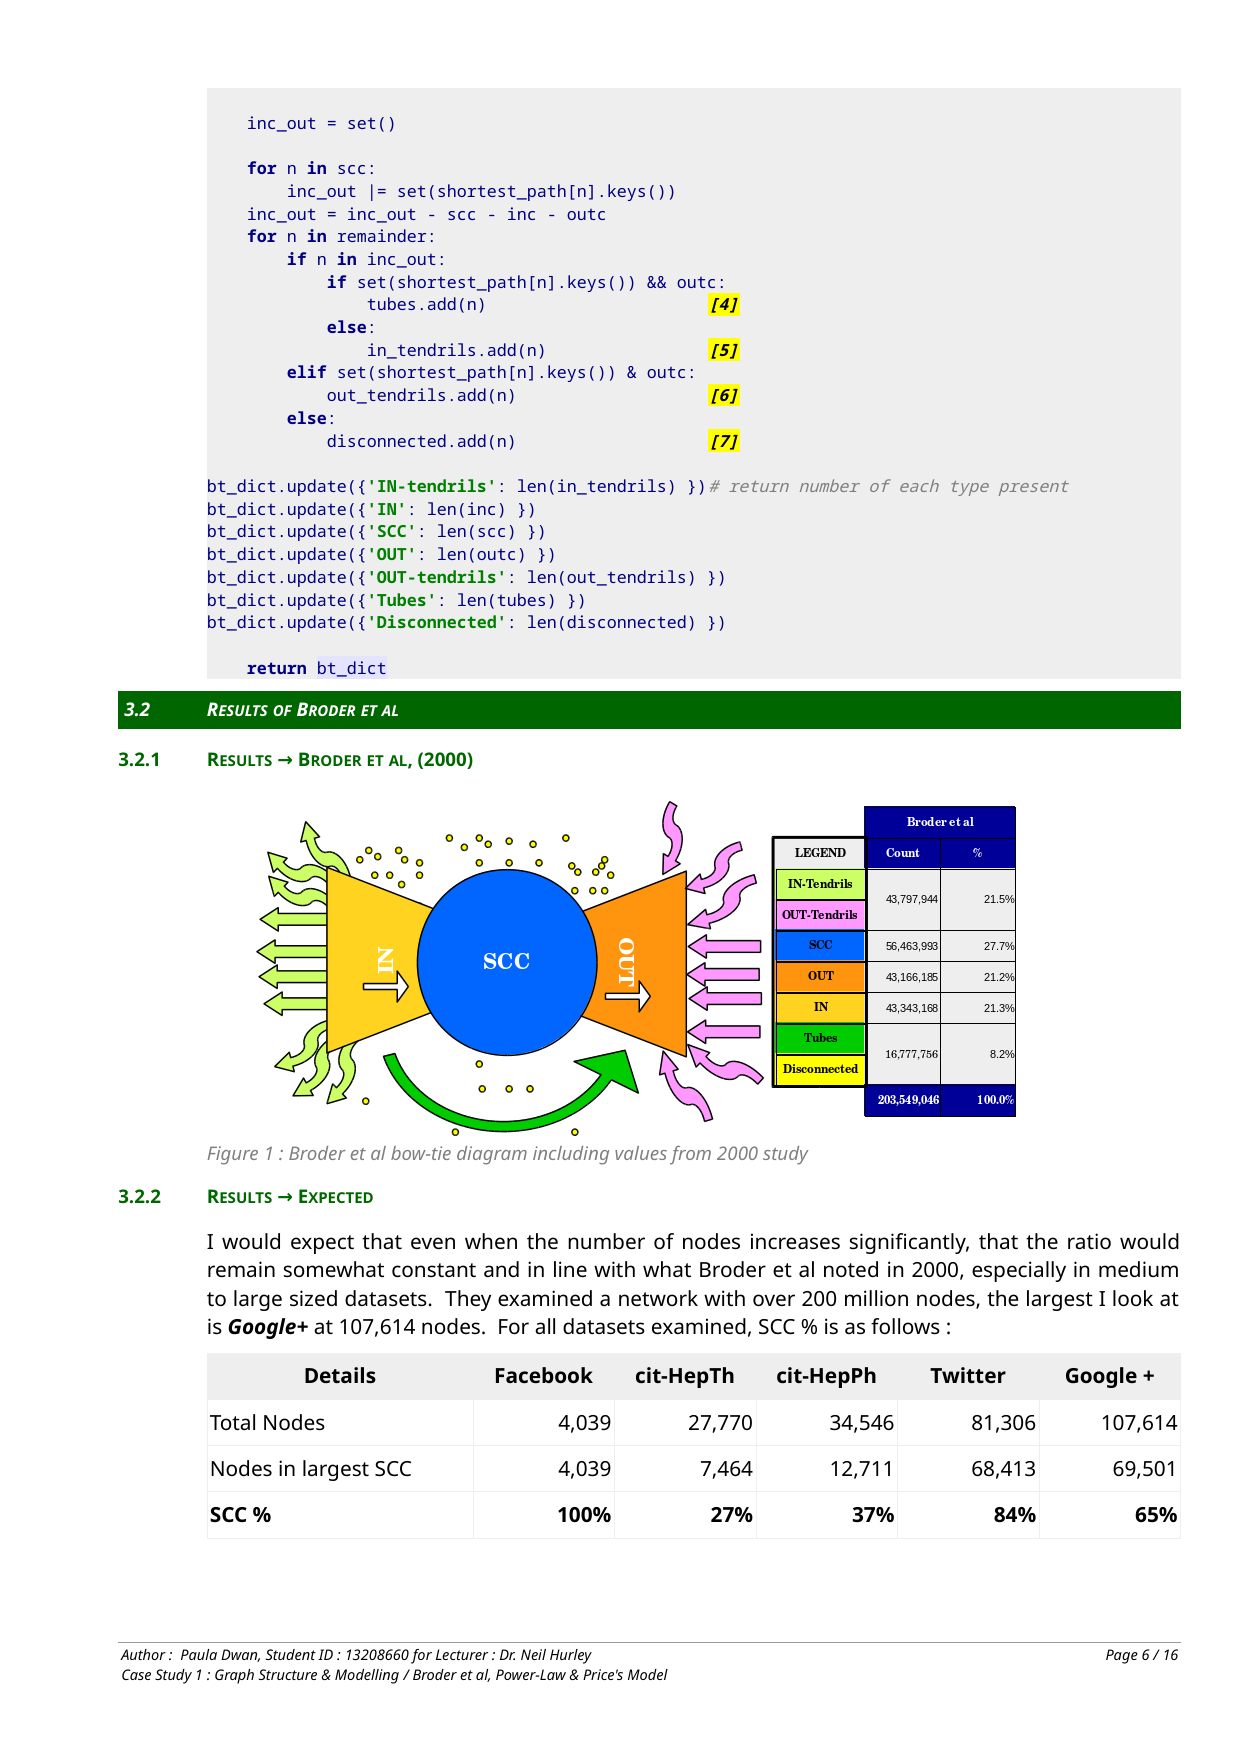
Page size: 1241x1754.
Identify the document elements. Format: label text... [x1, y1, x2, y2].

text elif set(shortest_path[n].keys()) & outc: [207, 361, 1181, 384]
subtitle Results → Broder et al, (2000) [118, 746, 1181, 772]
table_cell 81,306 [898, 1400, 1039, 1445]
text I would expect that even when the number of nodes increases significantly, that the ratio would remain somewhat constant and in line with what Broder et al noted in 2000, especially in medium to large sized datasets. They examined a network with over 200 million nodes, the largest I look at is Google+ at 107,614 nodes. For all datasets examined, SCC % is as follows : [207, 1227, 1181, 1341]
text return bt_dict [207, 656, 1181, 679]
text bt_dict.update({'Tubes': len(tubes) }) [207, 588, 1181, 611]
text out_tendrils.add(n) [6] [207, 384, 1181, 406]
subtitle Results → Expected [118, 1184, 1181, 1209]
table_header Details [208, 1354, 473, 1399]
table_cell 100% [474, 1492, 614, 1538]
text bt_dict.update({'OUT': len(outc) }) [207, 543, 1181, 565]
table_cell 68,413 [898, 1446, 1039, 1491]
table_cell SCC % [208, 1492, 473, 1538]
text for n in remainder: [207, 225, 1181, 247]
table_header Google + [1040, 1354, 1180, 1399]
text in_tendrils.add(n) [5] [207, 338, 1181, 361]
table_cell 27,770 [615, 1400, 756, 1445]
table_cell 4,039 [474, 1400, 614, 1445]
table_cell 12,711 [757, 1446, 897, 1491]
text disconnected.add(n) [7] [207, 429, 1181, 452]
picture [253, 801, 1022, 1141]
table_cell 65% [1040, 1492, 1180, 1538]
text bt_dict.update({'OUT-tendrils': len(out_tendrils) }) [207, 565, 1181, 588]
subtitle Results of Broder et al [118, 692, 1181, 728]
text if n in inc_out: [207, 247, 1181, 270]
text else: [207, 406, 1181, 429]
text bt_dict.update({'Disconnected': len(disconnected) }) [207, 611, 1181, 633]
table_cell Total Nodes [208, 1400, 473, 1445]
table_header cit-HepTh [615, 1354, 756, 1399]
table_header Twitter [898, 1354, 1039, 1399]
table_cell Nodes in largest SCC [208, 1446, 473, 1491]
text tubes.add(n) [4] [207, 293, 1181, 316]
table_cell 84% [898, 1492, 1039, 1538]
table_header Facebook [474, 1354, 614, 1399]
text Figure 1 : Broder et al bow-tie diagram including values from 2000 study [207, 801, 1068, 1166]
text for n in scc: [207, 157, 1181, 179]
text inc_out |= set(shortest_path[n].keys()) [207, 179, 1181, 202]
text inc_out = set() [207, 111, 1181, 134]
table_cell 4,039 [474, 1446, 614, 1491]
text inc_out = inc_out - scc - inc - outc [207, 202, 1181, 225]
text if set(shortest_path[n].keys()) && outc: [207, 270, 1181, 293]
table_cell 107,614 [1040, 1400, 1180, 1445]
text bt_dict.update({'IN': len(inc) }) [207, 497, 1181, 520]
text bt_dict.update({'SCC': len(scc) }) [207, 520, 1181, 543]
table_header cit-HepPh [757, 1354, 897, 1399]
table_cell 69,501 [1040, 1446, 1180, 1491]
text bt_dict.update({'IN-tendrils': len(in_tendrils) }) # return number of each type present [207, 474, 1181, 497]
table_cell 37% [757, 1492, 897, 1538]
text else: [207, 316, 1181, 338]
table_cell 7,464 [615, 1446, 756, 1491]
table_cell 27% [615, 1492, 756, 1538]
table_cell 34,546 [757, 1400, 897, 1445]
